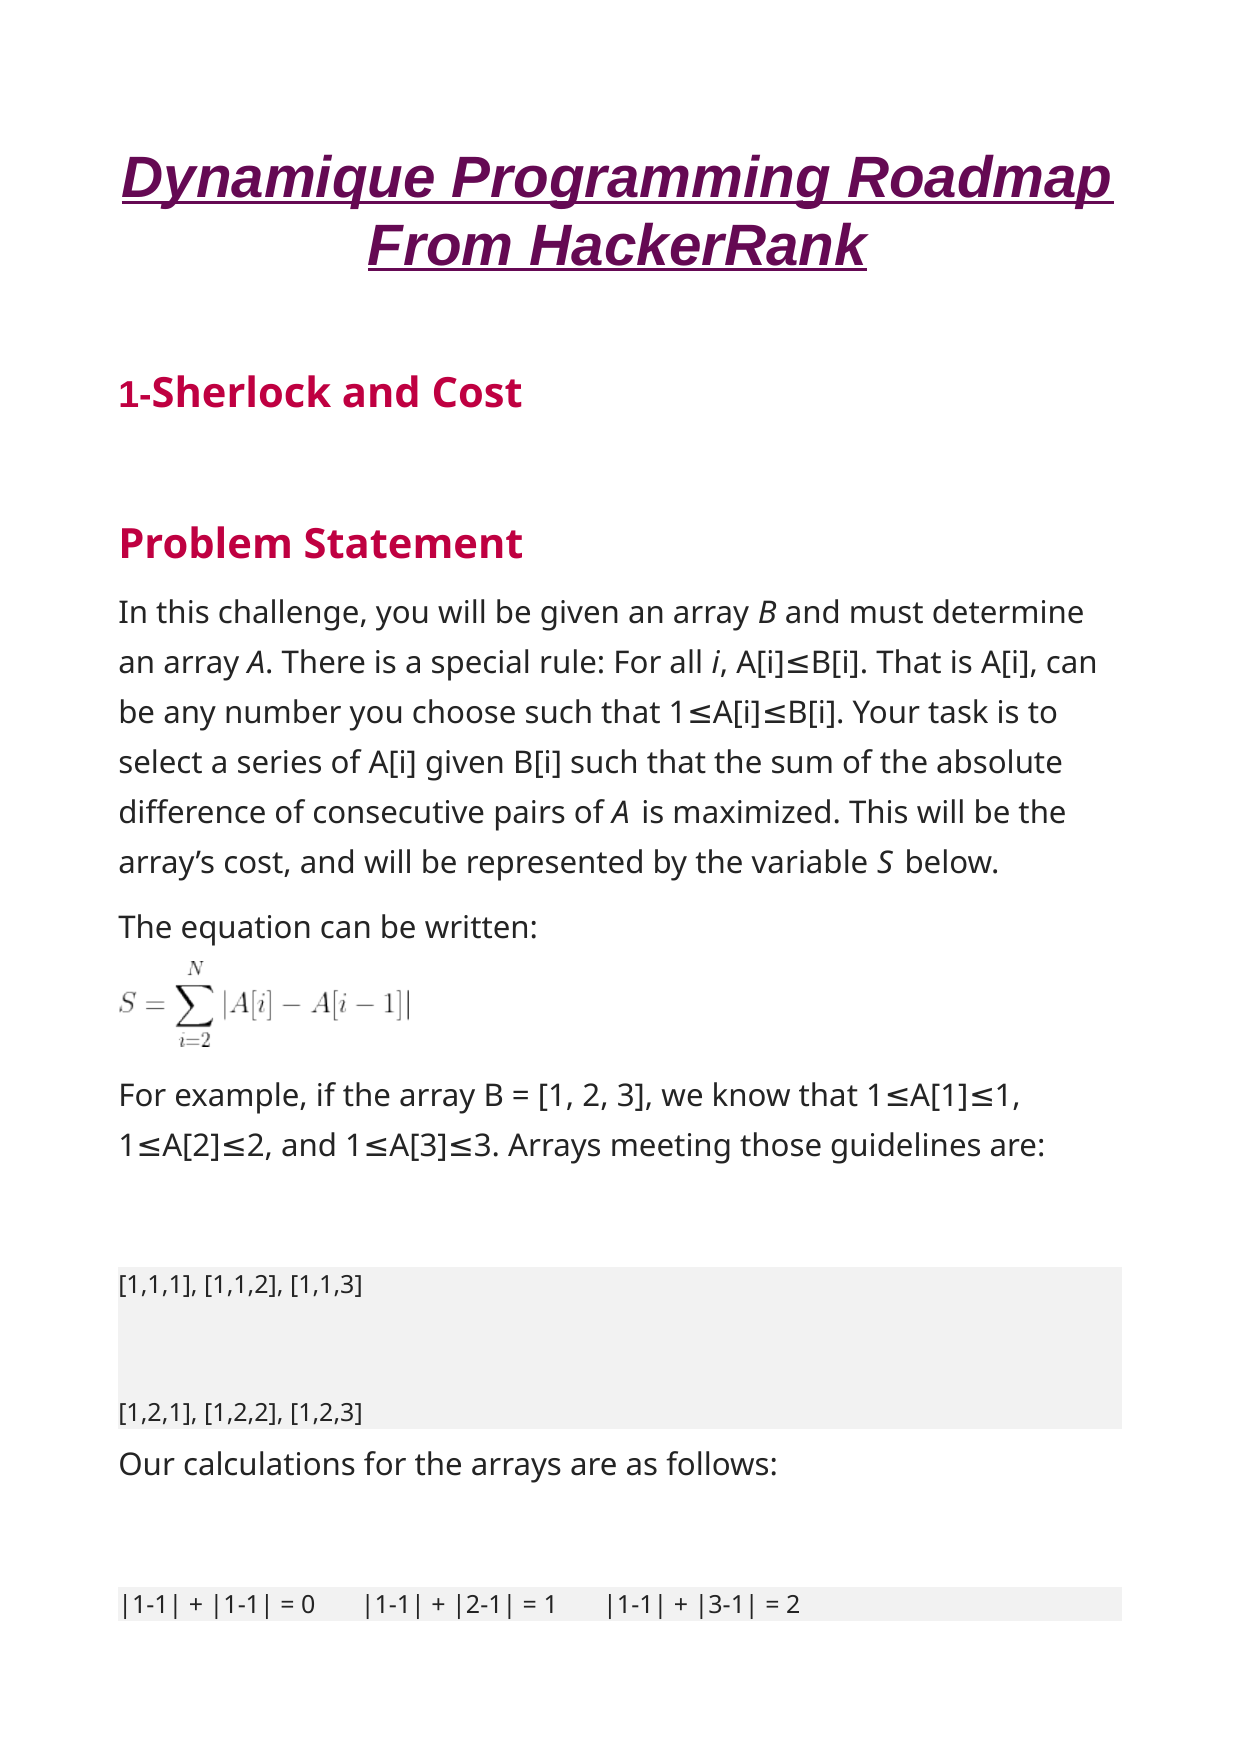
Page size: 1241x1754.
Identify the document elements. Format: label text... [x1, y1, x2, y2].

text Our calculations for the arrays are as follows: [118, 1435, 1122, 1485]
picture [118, 961, 409, 1047]
text |1-1| + |1-1| = 0 |1-1| + |2-1| = 1 |1-1| + |3-1| = 2 [118, 1587, 1122, 1621]
text For example, if the array B = [1, 2, 3], we know that 1≤A[1]≤1, 1≤A[2]≤2, and 1≤A[3]≤3. Arrays meeting those guidelines are: [118, 1065, 1122, 1165]
text [1,2,1], [1,2,2], [1,2,3] [118, 1395, 1122, 1429]
text [1,1,1], [1,1,2], [1,1,3] [118, 1267, 1122, 1301]
text The equation can be written: [118, 897, 1122, 947]
subtitle 1-Sherlock and Cost [118, 362, 1122, 419]
subtitle Problem Statement [118, 457, 1122, 570]
title Dynamique Programming Roadmap From HackerRank [118, 143, 1122, 277]
text In this challenge, you will be given an array B and must determine an array A. There is a special rule: For all i, A[i]≤B[i]. That is A[i], can be any number you choose such that 1≤A[i]≤B[i]. Your task is to select a series of A[i] given B[i] such that the sum of the absolute difference of consecutive pairs of A is maximized. This will be the array’s cost, and will be represented by the variable S below. [118, 583, 1122, 883]
